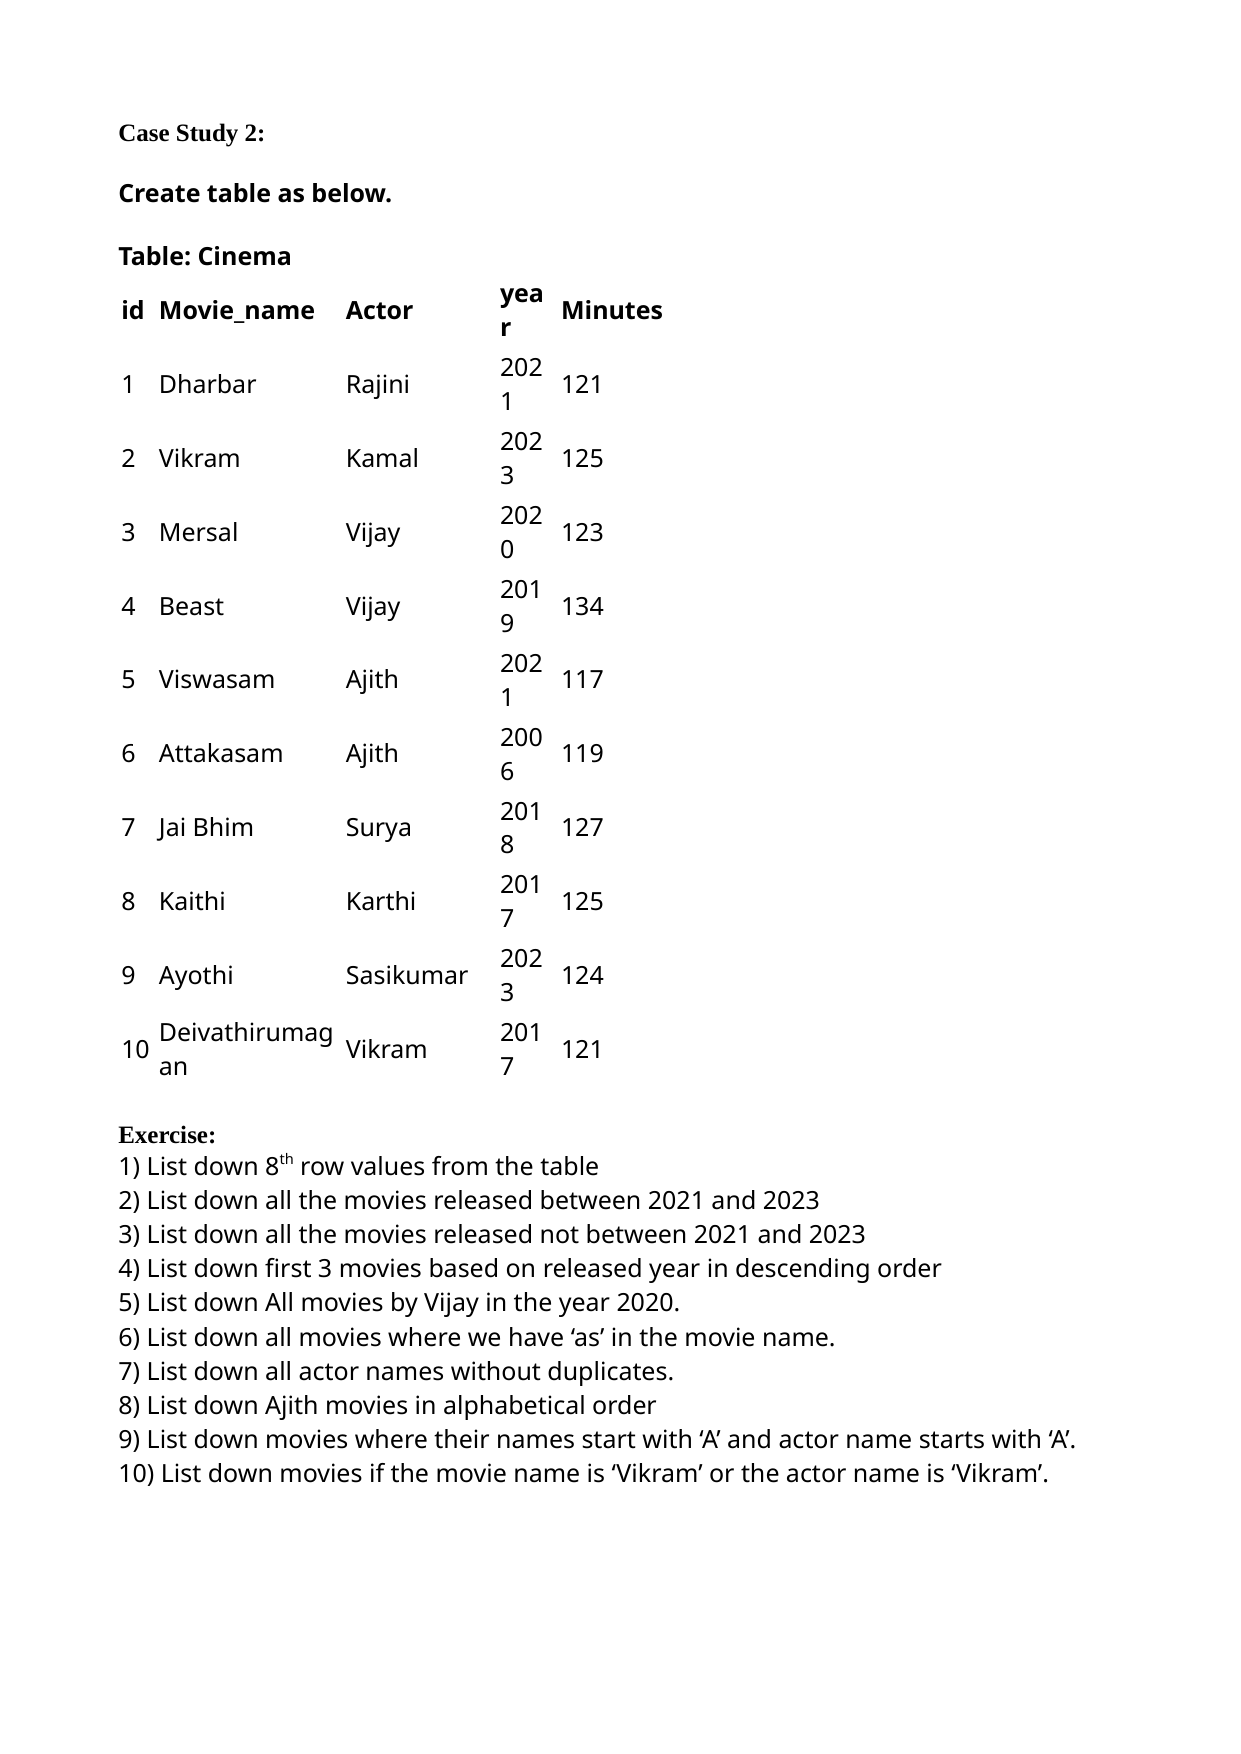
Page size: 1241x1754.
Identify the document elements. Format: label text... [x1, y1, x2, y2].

table_cell Dharbar [156, 346, 343, 420]
table_cell Karthi [343, 864, 497, 938]
table_cell 2021 [497, 346, 558, 420]
table_cell Attakasam [156, 716, 343, 790]
table_cell Sasikumar [343, 938, 497, 1012]
table_cell 9 [118, 938, 156, 1012]
table_cell 125 [558, 420, 727, 494]
table_cell 5 [118, 642, 156, 716]
table_cell 6 [118, 716, 156, 790]
table_cell 127 [558, 790, 727, 864]
table_cell Ayothi [156, 938, 343, 1012]
text 3) List down all the movies released not between 2021 and 2023 [118, 1217, 1122, 1251]
table_cell Viswasam [156, 642, 343, 716]
text Exercise: [118, 1120, 1122, 1149]
text 5) List down All movies by Vijay in the year 2020. [118, 1285, 1122, 1319]
text 7) List down all actor names without duplicates. [118, 1353, 1122, 1387]
table_cell 2006 [497, 716, 558, 790]
table_header Actor [343, 273, 497, 346]
table_cell Mersal [156, 494, 343, 568]
table_cell 119 [558, 716, 727, 790]
table_cell Vijay [343, 568, 497, 642]
text 9) List down movies where their names start with ‘A’ and actor name starts with ‘A’. [118, 1421, 1122, 1455]
table_cell 2018 [497, 790, 558, 864]
table_cell Surya [343, 790, 497, 864]
table_cell 121 [558, 1012, 727, 1086]
table_cell 121 [558, 346, 727, 420]
table_cell Vijay [343, 494, 497, 568]
table_cell 117 [558, 642, 727, 716]
text 1) List down 8th row values from the table [118, 1149, 1122, 1183]
table_cell 10 [118, 1012, 156, 1086]
table_cell 124 [558, 938, 727, 1012]
text 2) List down all the movies released between 2021 and 2023 [118, 1183, 1122, 1217]
table_cell 2017 [497, 864, 558, 938]
table_cell 2017 [497, 1012, 558, 1086]
table_cell 2023 [497, 420, 558, 494]
table_cell Rajini [343, 346, 497, 420]
table_cell 2020 [497, 494, 558, 568]
table_cell Ajith [343, 716, 497, 790]
table_cell 7 [118, 790, 156, 864]
table_cell 8 [118, 864, 156, 938]
table_cell Jai Bhim [156, 790, 343, 864]
table_cell Vikram [156, 420, 343, 494]
table_cell Beast [156, 568, 343, 642]
table_header id [118, 273, 156, 346]
text 10) List down movies if the movie name is ‘Vikram’ or the actor name is ‘Vikram’. [118, 1455, 1122, 1489]
text 4) List down first 3 movies based on released year in descending order [118, 1251, 1122, 1285]
table_cell 3 [118, 494, 156, 568]
table_header Minutes [558, 273, 727, 346]
table_cell Vikram [343, 1012, 497, 1086]
text Case Study 2: [118, 118, 1122, 147]
table_cell 123 [558, 494, 727, 568]
table_cell Ajith [343, 642, 497, 716]
text Create table as below. [118, 176, 1122, 210]
table_cell 1 [118, 346, 156, 420]
table_cell 2021 [497, 642, 558, 716]
text Table: Cinema [118, 238, 1122, 272]
text 8) List down Ajith movies in alphabetical order [118, 1387, 1122, 1421]
table_cell Kamal [343, 420, 497, 494]
table_cell 2019 [497, 568, 558, 642]
table_cell 2 [118, 420, 156, 494]
table_cell Deivathirumagan [156, 1012, 343, 1086]
table_cell 125 [558, 864, 727, 938]
table_cell Kaithi [156, 864, 343, 938]
table_header Movie_name [156, 273, 343, 346]
text 6) List down all movies where we have ‘as’ in the movie name. [118, 1319, 1122, 1353]
table_cell 4 [118, 568, 156, 642]
table_cell 134 [558, 568, 727, 642]
table_header year [497, 273, 558, 346]
table_cell 2023 [497, 938, 558, 1012]
